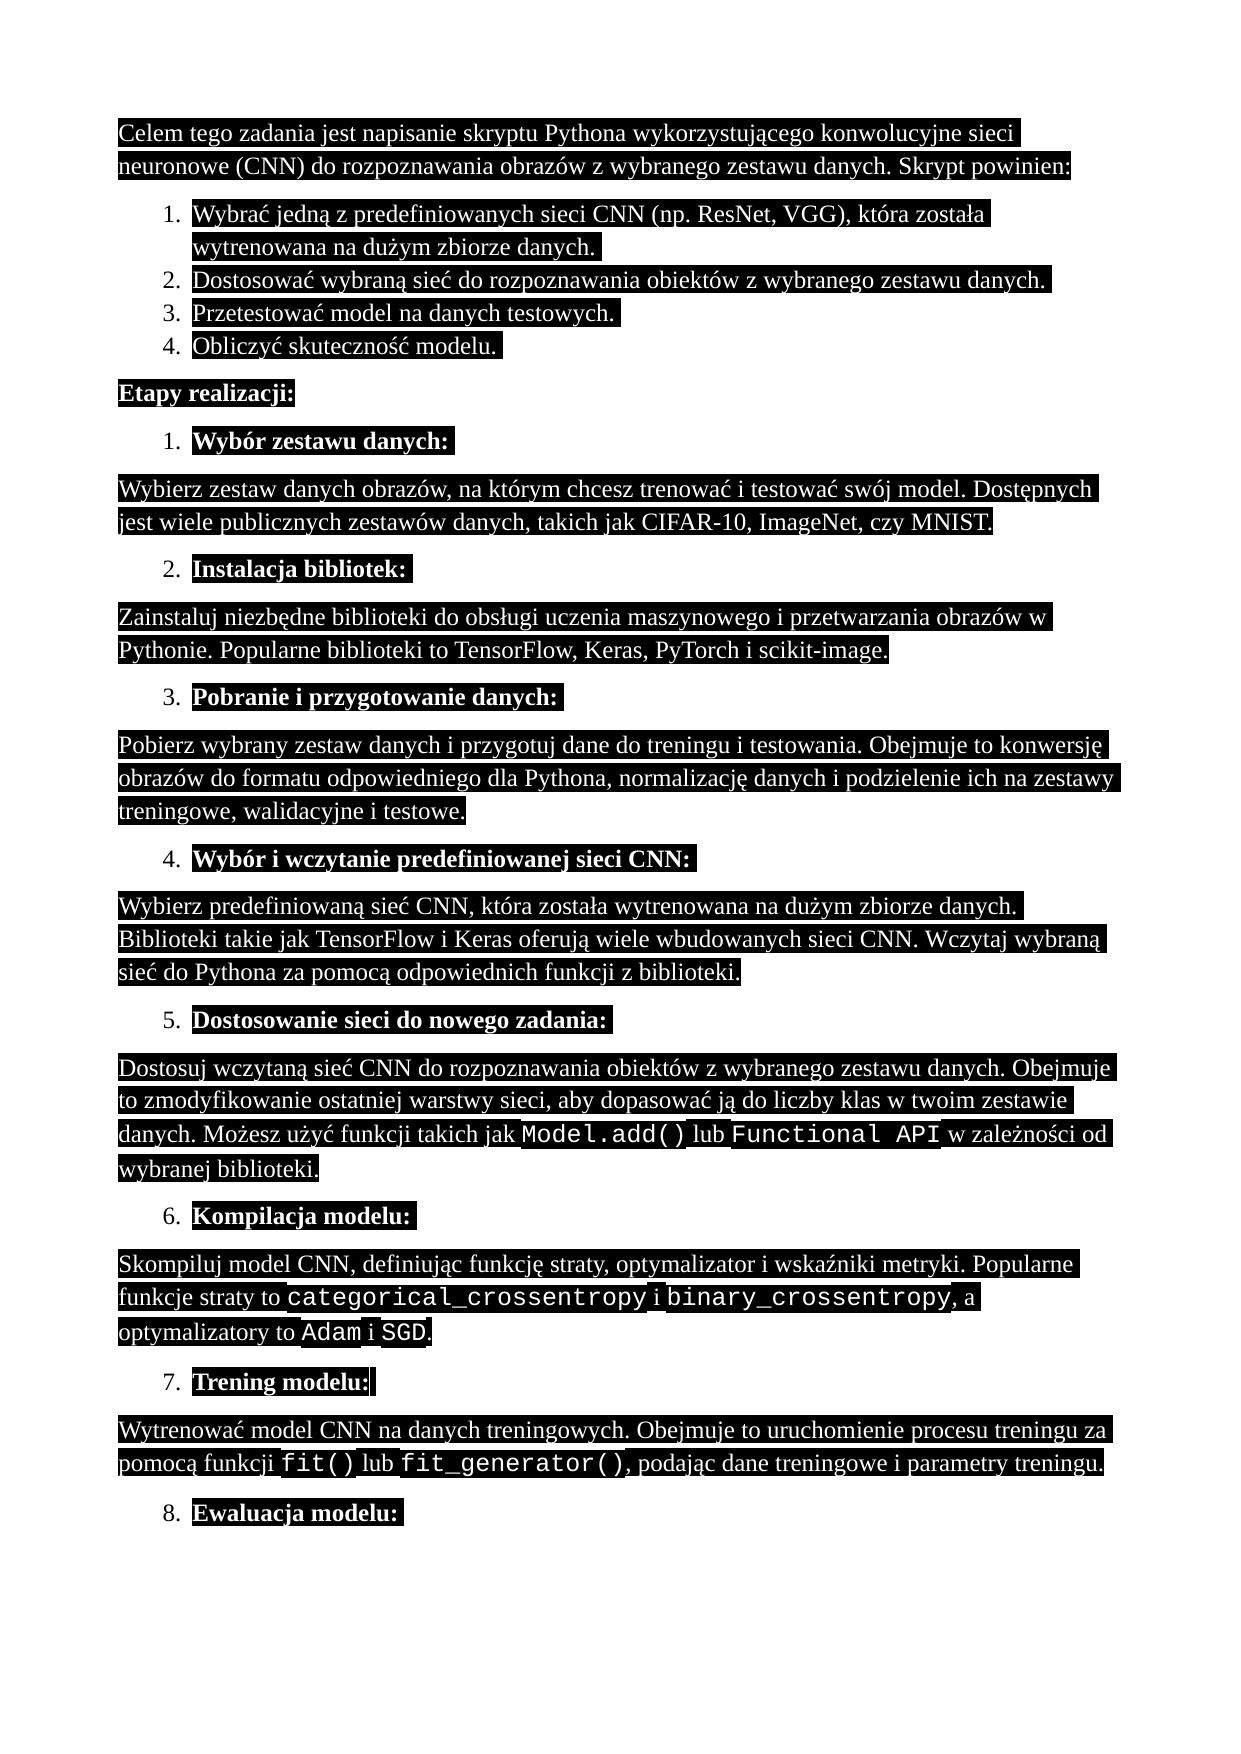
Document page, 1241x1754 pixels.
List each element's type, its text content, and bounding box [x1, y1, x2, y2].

text Zainstaluj niezbędne biblioteki do obsługi uczenia maszynowego i przetwarzania obrazów w Pythonie. Popularne biblioteki to TensorFlow, Keras, PyTorch i scikit-image. [118, 602, 1122, 664]
list Obliczyć skuteczność modelu. [162, 331, 1122, 359]
list Ewaluacja modelu: [162, 1498, 1122, 1526]
text Dostosuj wczytaną sieć CNN do rozpoznawania obiektów z wybranego zestawu danych. Obejmuje to zmodyfikowanie ostatniej warstwy sieci, aby dopasować ją do liczby klas w twoim zestawie danych. Możesz użyć funkcji takich jak Model.add() lub Functional API w zależności od wybranej biblioteki. [118, 1053, 1122, 1182]
list Wybór zestawu danych: [162, 426, 1122, 455]
list Pobranie i przygotowanie danych: [162, 682, 1122, 711]
list Kompilacja modelu: [162, 1201, 1122, 1230]
text Skompiluj model CNN, definiując funkcję straty, optymalizator i wskaźniki metryki. Popularne funkcje straty to categorical_crossentropy i binary_crossentropy, a optymalizatory to Adam i SGD. [118, 1249, 1122, 1348]
list Dostosowanie sieci do nowego zadania: [162, 1005, 1122, 1034]
list Instalacja bibliotek: [162, 554, 1122, 583]
list Wybór i wczytanie predefiniowanej sieci CNN: [162, 844, 1122, 872]
text Pobierz wybrany zestaw danych i przygotuj dane do treningu i testowania. Obejmuje to konwersję obrazów do formatu odpowiedniego dla Pythona, normalizację danych i podzielenie ich na zestawy treningowe, walidacyjne i testowe. [118, 730, 1122, 825]
text Wytrenować model CNN na danych treningowych. Obejmuje to uruchomienie procesu treningu za pomocą funkcji fit() lub fit_generator(), podając dane treningowe i parametry treningu. [118, 1415, 1122, 1478]
list Przetestować model na danych testowych. [162, 298, 1122, 327]
list Wybrać jedną z predefiniowanych sieci CNN (np. ResNet, VGG), która została wytrenowana na dużym zbiorze danych. [162, 199, 1122, 261]
text Wybierz zestaw danych obrazów, na którym chcesz trenować i testować swój model. Dostępnych jest wiele publicznych zestawów danych, takich jak CIFAR-10, ImageNet, czy MNIST. [118, 474, 1122, 535]
text Etapy realizacji: [118, 378, 1122, 407]
text Celem tego zadania jest napisanie skryptu Pythona wykorzystującego konwolucyjne sieci neuronowe (CNN) do rozpoznawania obrazów z wybranego zestawu danych. Skrypt powinien: [118, 118, 1122, 180]
text Wybierz predefiniowaną sieć CNN, która została wytrenowana na dużym zbiorze danych. Biblioteki takie jak TensorFlow i Keras oferują wiele wbudowanych sieci CNN. Wczytaj wybraną sieć do Pythona za pomocą odpowiednich funkcji z biblioteki. [118, 891, 1122, 986]
list Trening modelu: [162, 1367, 1122, 1396]
list Dostosować wybraną sieć do rozpoznawania obiektów z wybranego zestawu danych. [162, 265, 1122, 293]
